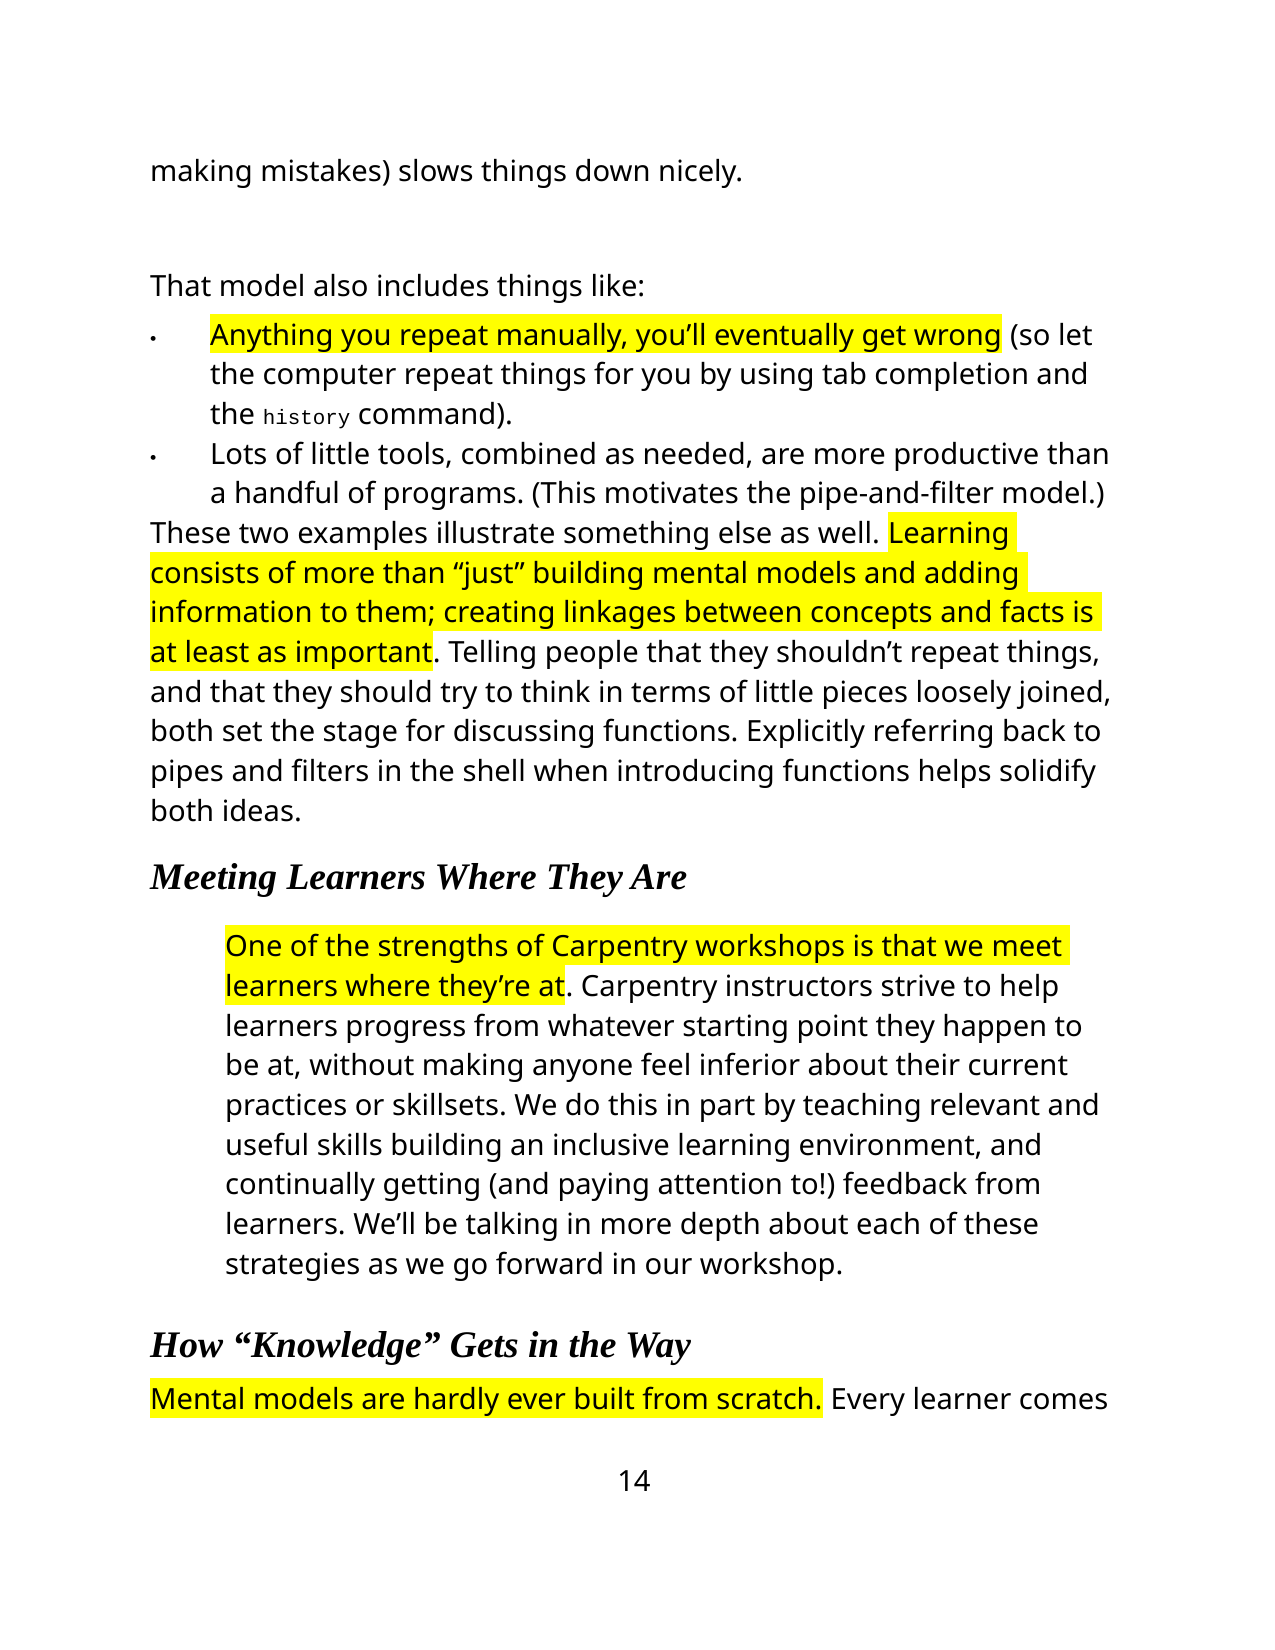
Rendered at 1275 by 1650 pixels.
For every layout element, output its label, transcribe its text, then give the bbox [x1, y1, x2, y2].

text Mental models are hardly ever built from scratch. Every learner comes [150, 1378, 1125, 1418]
subtitle Meeting Learners Where They Are [150, 855, 1125, 898]
text One of the strengths of Carpentry workshops is that we meet learners where they’re at. Carpentry instructors strive to help learners progress from whatever starting point they happen to be at, without making anyone feel inferior about their current practices or skillsets. We do this in part by teaching relevant and useful skills building an inclusive learning environment, and continually getting (and paying attention to!) feedback from learners. We’ll be talking in more depth about each of these strategies as we go forward in our workshop. [225, 925, 1125, 1283]
list Anything you repeat manually, you’ll eventually get wrong (so let the computer repeat things for you by using tab completion and the history command). [150, 314, 1125, 433]
text These two examples illustrate something else as well. Learning consists of more than “just” building mental models and adding information to them; creating linkages between concepts and facts is at least as important. Telling people that they shouldn’t repeat things, and that they should try to think in terms of little pieces loosely joined, both set the stage for discussing functions. Explicitly referring back to pipes and filters in the shell when introducing functions helps solidify both ideas. [150, 512, 1125, 830]
text making mistakes) slows things down nicely. [150, 150, 1125, 190]
subtitle How “Knowledge” Gets in the Way [150, 1323, 1125, 1366]
text That model also includes things like: [150, 265, 1125, 305]
list Lots of little tools, combined as needed, are more productive than a handful of programs. (This motivates the pipe-and-filter model.) [150, 433, 1125, 512]
